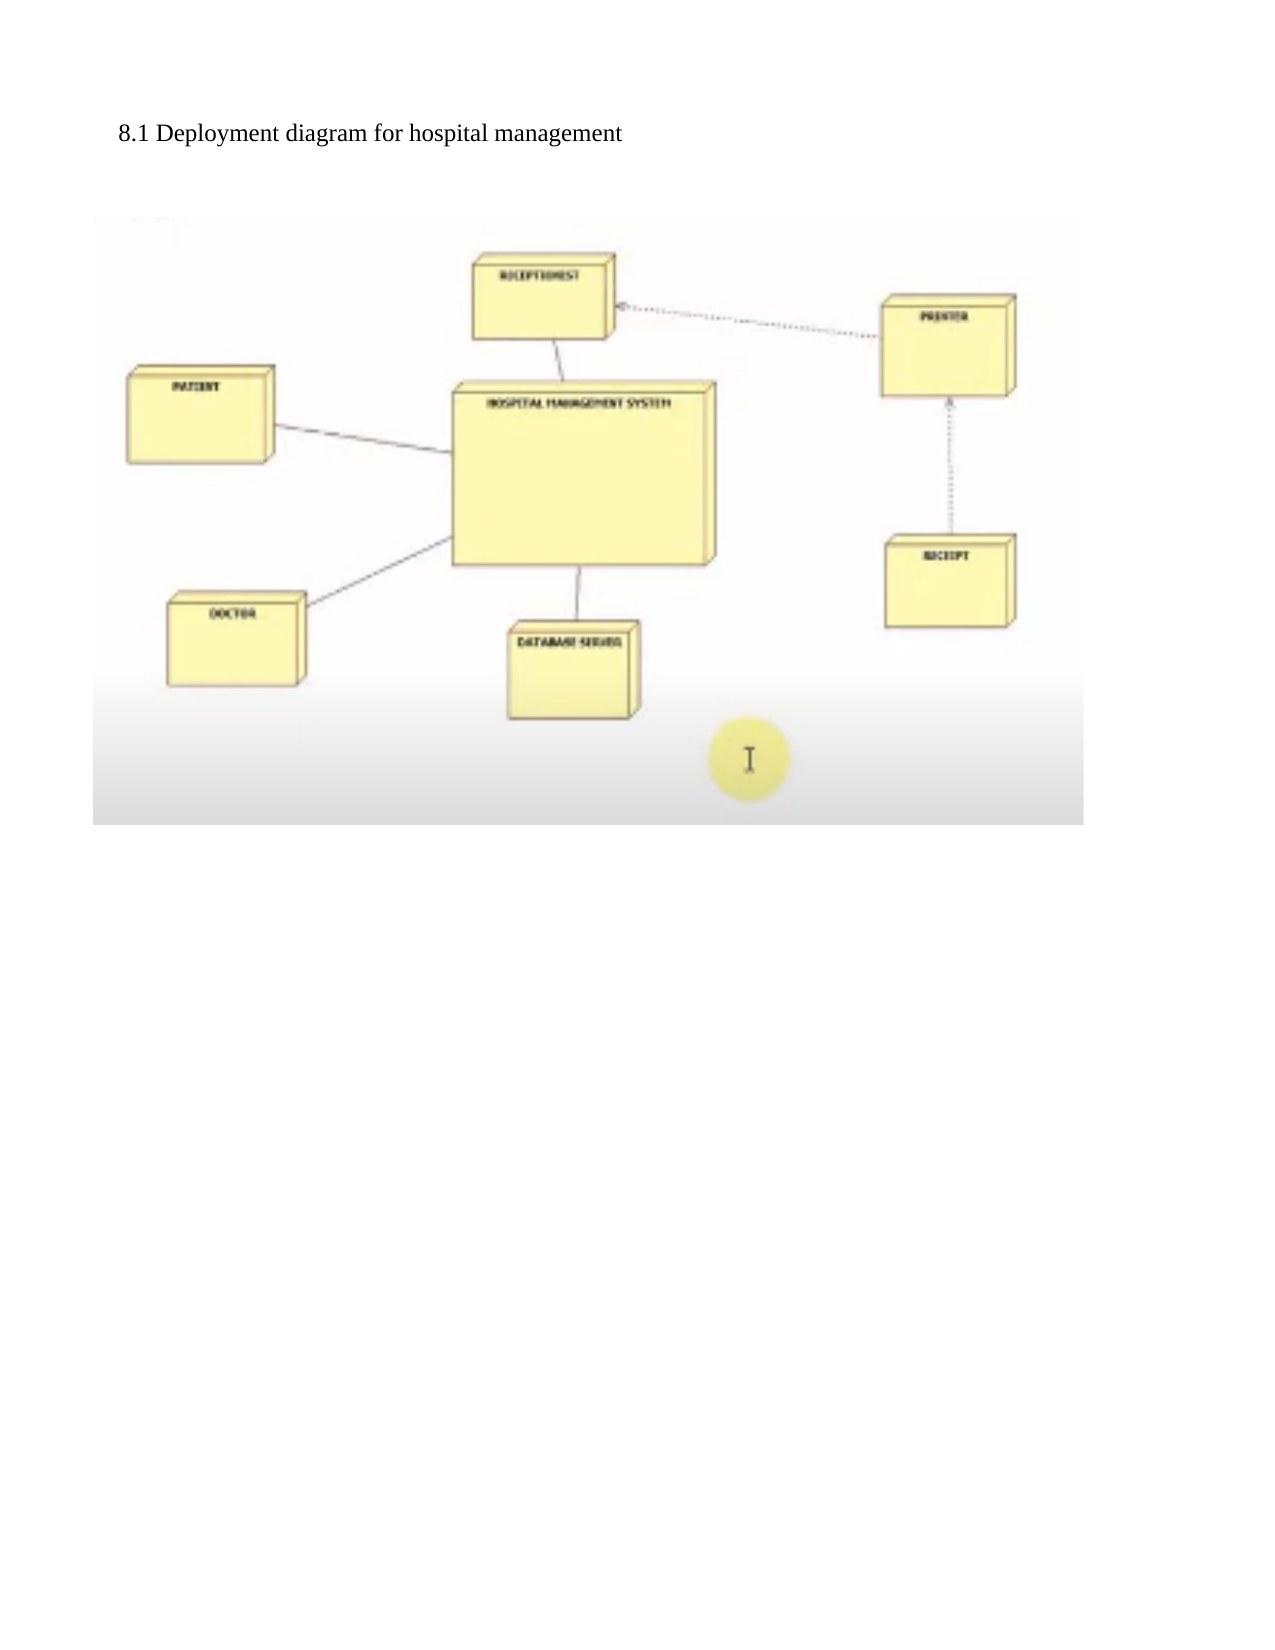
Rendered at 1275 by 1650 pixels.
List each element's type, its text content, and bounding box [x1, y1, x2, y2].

picture [92, 217, 1084, 825]
text 8.1 Deployment diagram for hospital management [118, 118, 1157, 147]
